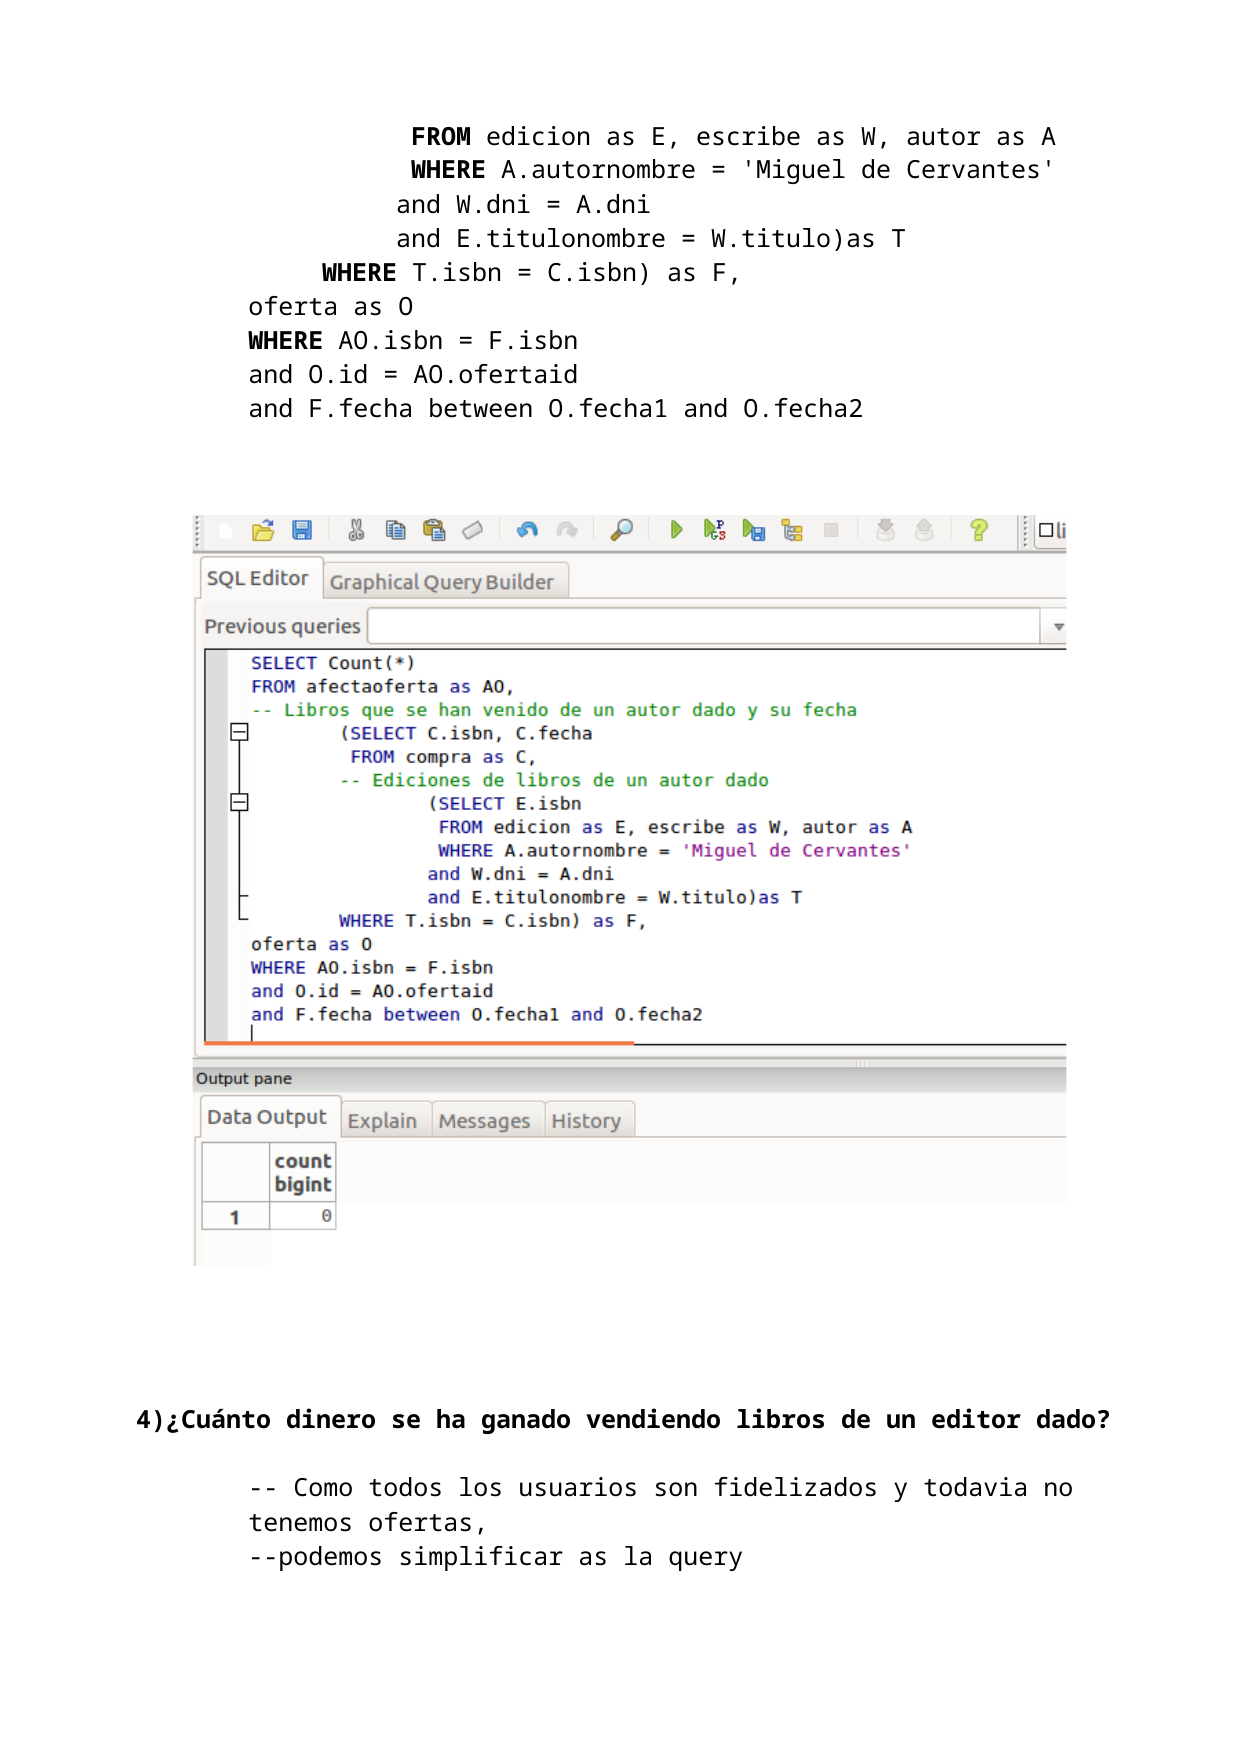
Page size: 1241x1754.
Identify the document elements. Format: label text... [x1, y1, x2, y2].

text oferta as O [248, 288, 1122, 322]
text -- Como todos los usuarios son fidelizados y todavia no tenemos ofertas, [248, 1470, 1122, 1538]
text --podemos simplificar as la query [248, 1538, 1122, 1572]
text and E.titulonombre = W.titulo)as T [248, 220, 1122, 254]
text WHERE T.isbn = C.isbn) as F, [248, 254, 1122, 288]
text FROM edicion as E, escribe as W, autor as A [248, 118, 1122, 152]
text 4)¿Cuánto dinero se ha ganado vendiendo libros de un editor dado? [136, 1402, 1122, 1436]
text and F.fecha between O.fecha1 and O.fecha2 [248, 391, 1122, 425]
picture [192, 515, 1067, 1266]
text WHERE A.autornombre = 'Miguel de Cervantes' [248, 152, 1122, 186]
text and O.id = AO.ofertaid [248, 357, 1122, 391]
text and W.dni = A.dni [248, 186, 1122, 220]
text WHERE AO.isbn = F.isbn [248, 322, 1122, 357]
